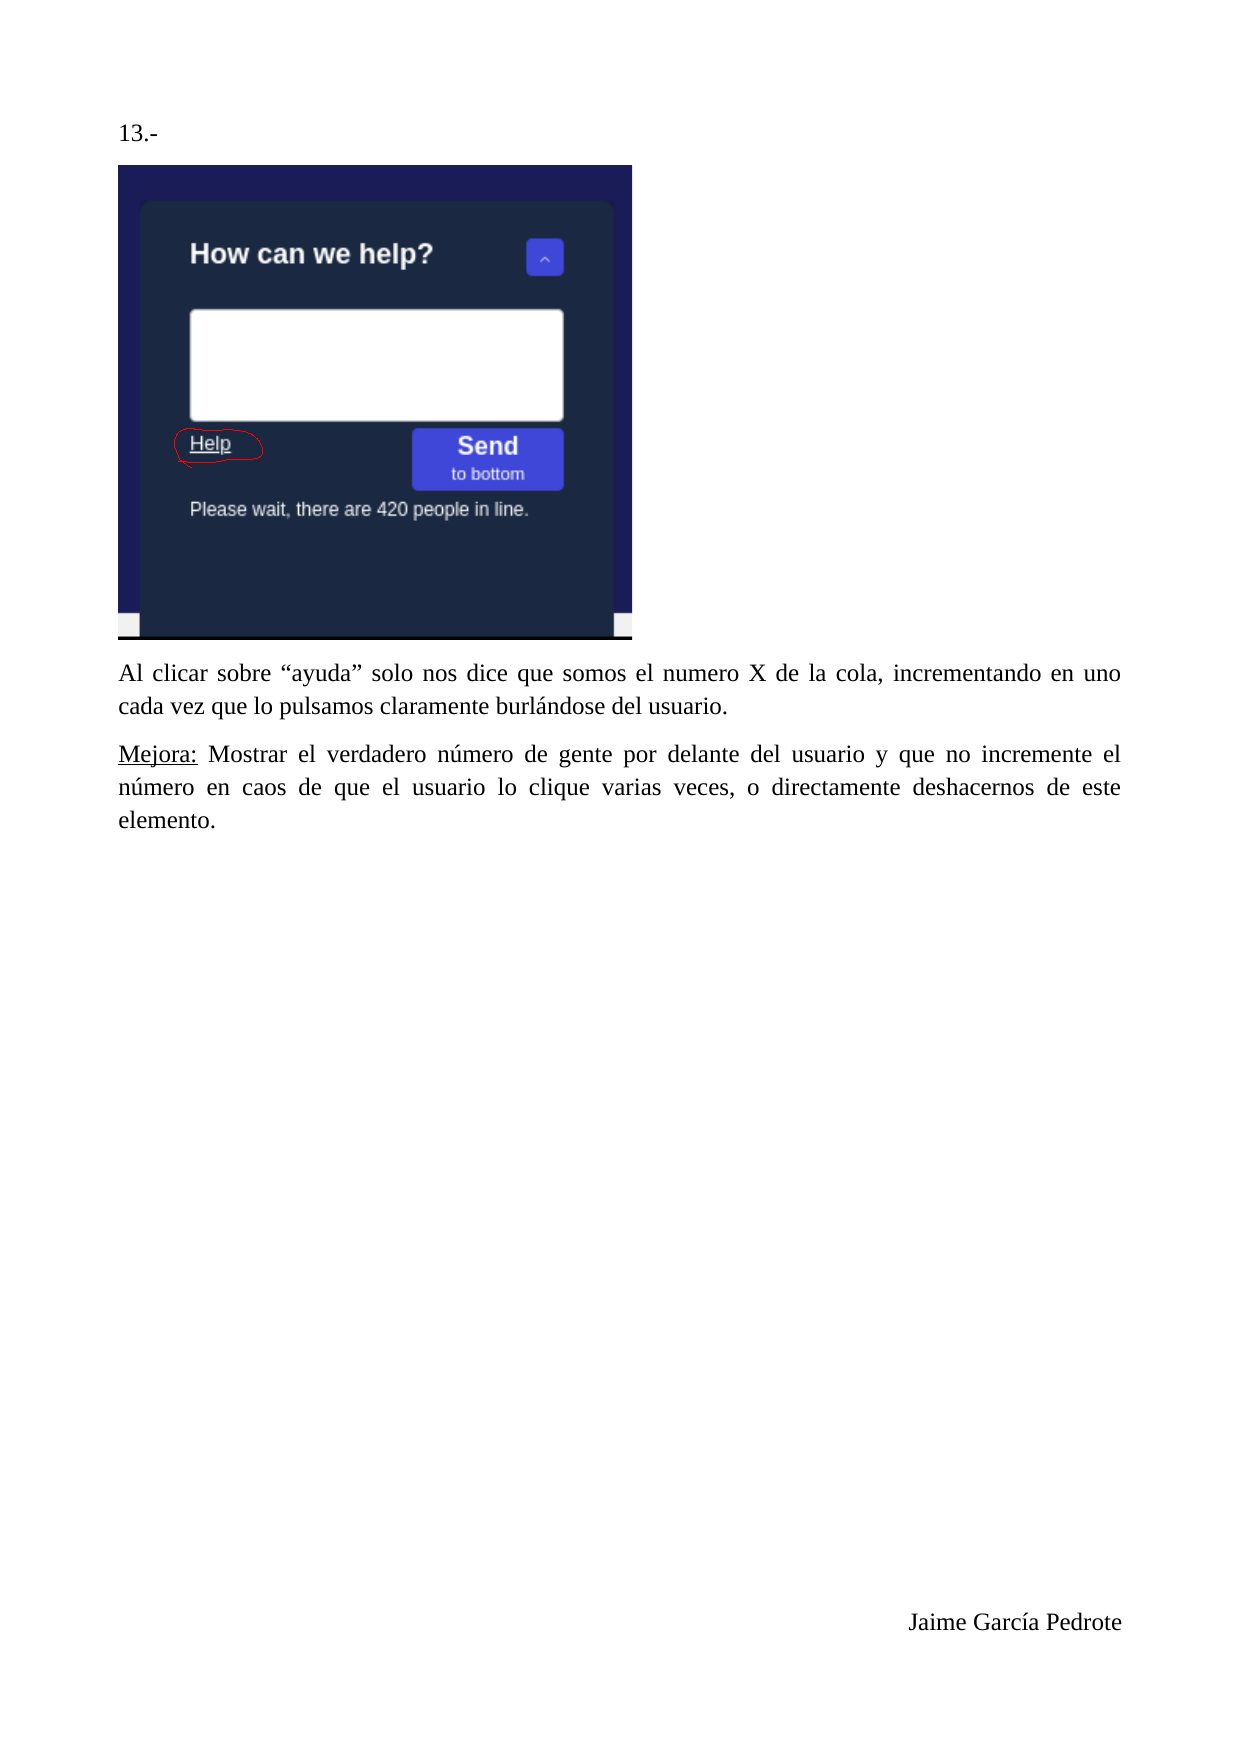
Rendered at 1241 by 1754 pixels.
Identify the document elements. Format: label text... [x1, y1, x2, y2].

text 13.- [118, 118, 1122, 147]
picture [118, 165, 633, 640]
text Al clicar sobre “ayuda” solo nos dice que somos el numero X de la cola, incrementando en uno cada vez que lo pulsamos claramente burlándose del usuario. [118, 658, 1122, 720]
text Mejora: Mostrar el verdadero número de gente por delante del usuario y que no incremente el número en caos de que el usuario lo clique varias veces, o directamente deshacernos de este elemento. [118, 739, 1122, 833]
